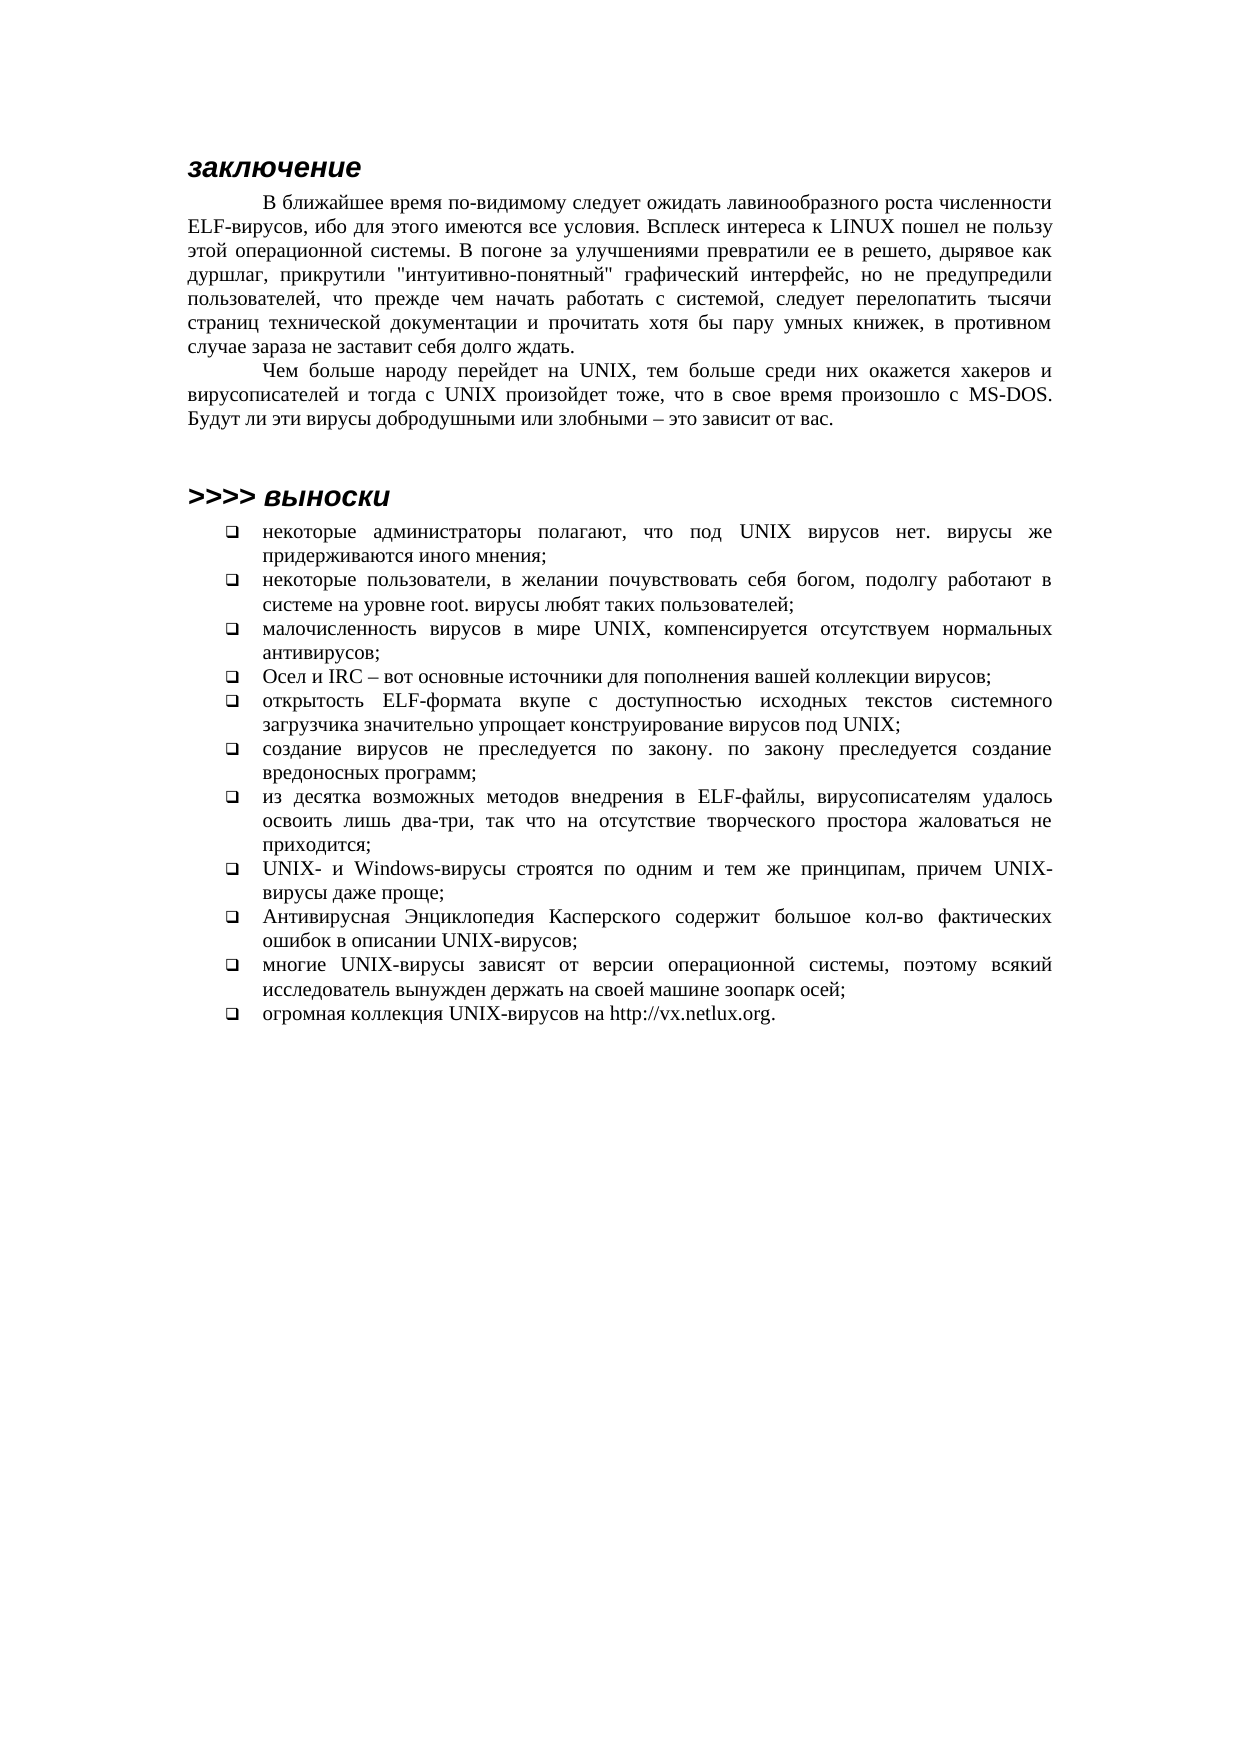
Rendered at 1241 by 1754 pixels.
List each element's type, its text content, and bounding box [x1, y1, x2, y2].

text В ближайшее время по-видимому следует ожидать лавинообразного роста численности ELF-вирусов, ибо для этого имеются все условия. Всплеск интереса к LINUX пошел не пользу этой операционной системы. В погоне за улучшениями превратили ее в решето, дырявое как дуршлаг, прикрутили "интуитивно-понятный" графический интерфейс, но не предупредили пользователей, что прежде чем начать работать с системой, следует перелопатить тысячи страниц технической документации и прочитать хотя бы пару умных книжек, в противном случае зараза не заставит себя долго ждать. [187, 190, 1053, 358]
list из десятка возможных методов внедрения в ELF-файлы, вирусописателям удалось освоить лишь два-три, так что на отсутствие творческого простора жаловаться не приходится; [225, 784, 1053, 856]
list некоторые пользователи, в желании почувствовать себя богом, подолгу работают в системе на уровне root. вирусы любят таких пользователей; [225, 567, 1053, 616]
list открытость ELF-формата вкупе с доступностью исходных текстов системного загрузчика значительно упрощает конструирование вирусов под UNIX; [225, 688, 1053, 736]
list создание вирусов не преследуется по закону. по закону преследуется создание вредоносных программ; [225, 736, 1053, 784]
text Чем больше народу перейдет на UNIX, тем больше среди них окажется хакеров и вирусописателей и тогда с UNIX произойдет тоже, что в свое время произошло с MS-DOS. Будут ли эти вирусы добродушными или злобными – это зависит от вас. [187, 358, 1053, 430]
list UNIX- и Windows-вирусы строятся по одним и тем же принципам, причем UNIX-вирусы даже проще; [225, 856, 1053, 904]
subtitle >>>> выноски [187, 479, 1053, 513]
list малочисленность вирусов в мире UNIX, компенсируется отсутствуем нормальных антивирусов; [225, 616, 1053, 664]
list Осел и IRC – вот основные источники для пополнения вашей коллекции вирусов; [225, 664, 1053, 688]
list многие UNIX-вирусы зависят от версии операционной системы, поэтому всякий исследователь вынужден держать на своей машине зоопарк осей; [225, 952, 1053, 1001]
subtitle заключение [187, 150, 1053, 183]
list некоторые администраторы полагают, что под UNIX вирусов нет. вирусы же придерживаются иного мнения; [225, 519, 1053, 567]
list огромная коллекция UNIX-вирусов на http://vx.netlux.org. [225, 1001, 1053, 1024]
list Антивирусная Энциклопедия Касперского содержит большое кол-во фактических ошибок в описании UNIX-вирусов; [225, 904, 1053, 952]
